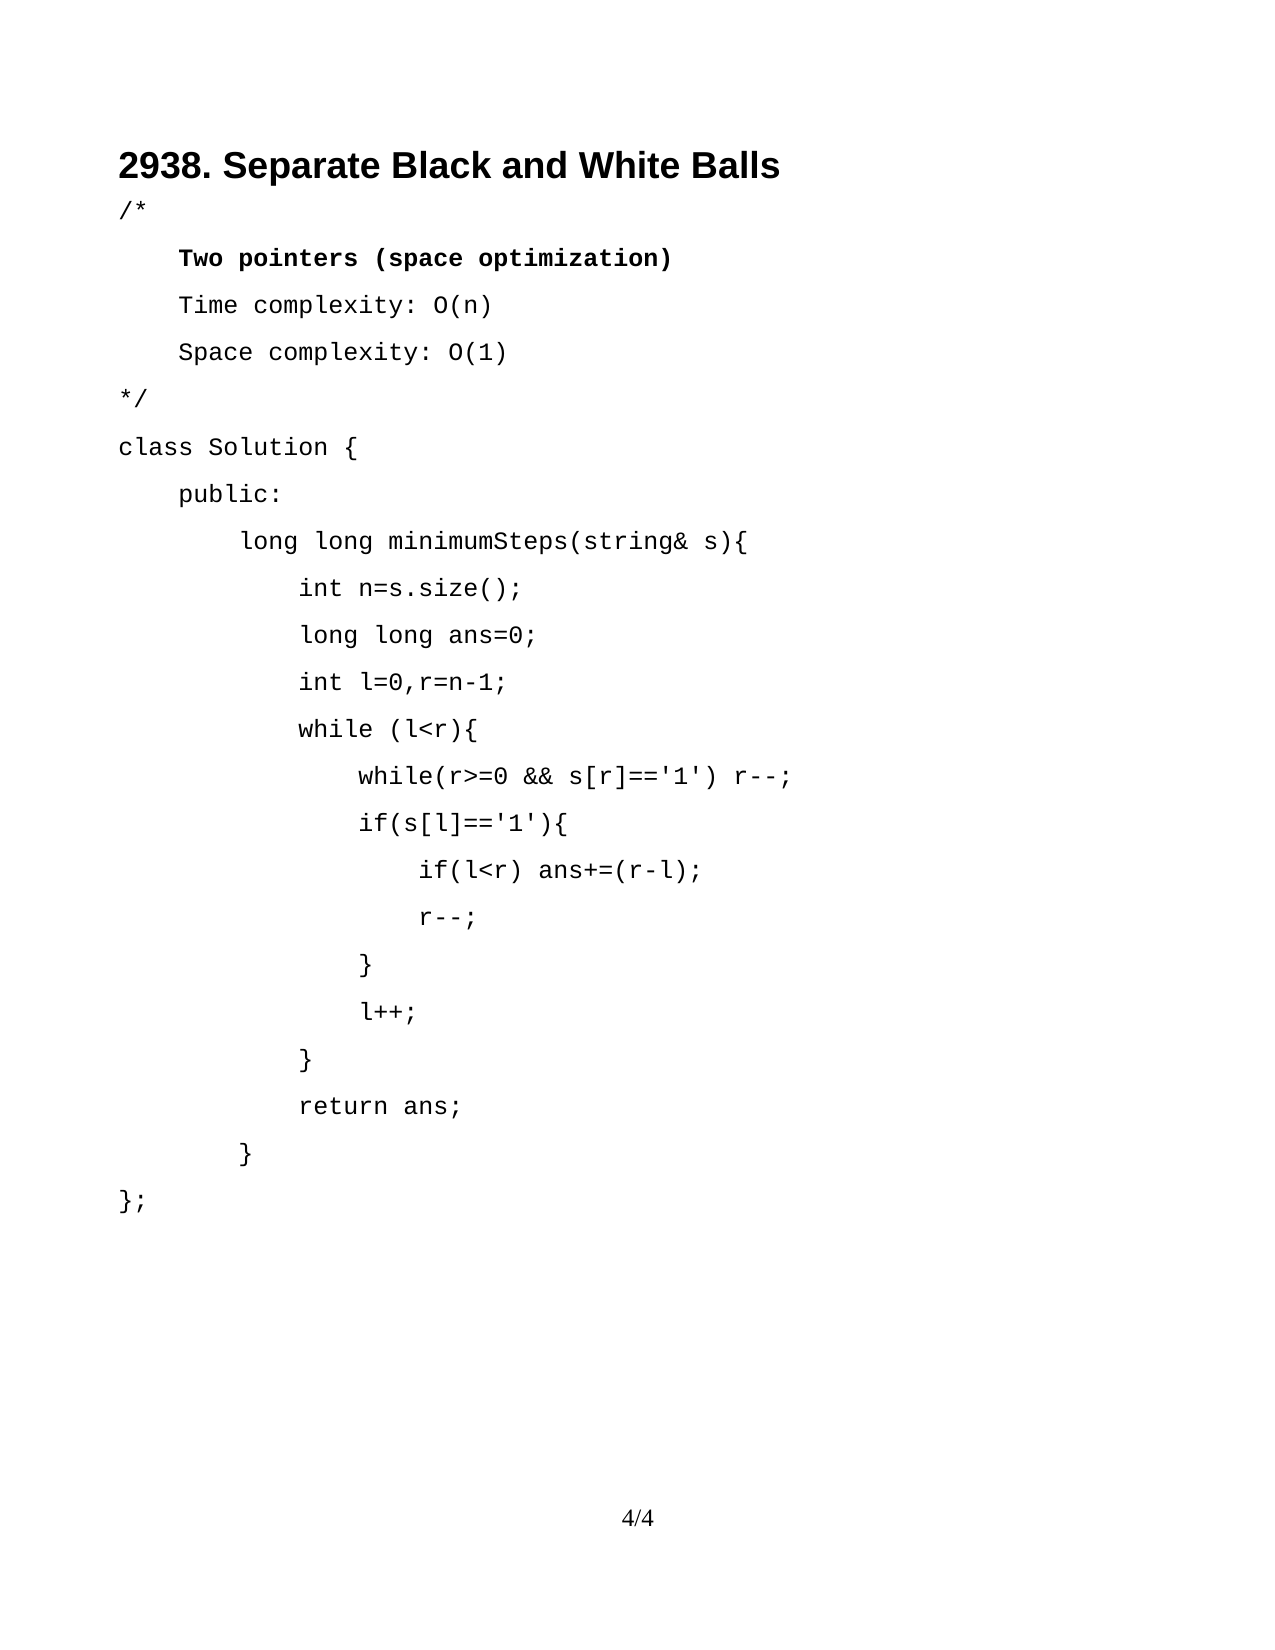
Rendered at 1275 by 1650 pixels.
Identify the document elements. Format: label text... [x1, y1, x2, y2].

text int n=s.size(); [118, 575, 1157, 604]
text if(s[l]=='1'){ [118, 811, 1157, 839]
text long long minimumSteps(string& s){ [118, 528, 1157, 557]
text Two pointers (space optimization) [118, 246, 1157, 274]
text } [118, 1046, 1157, 1074]
text /* [118, 199, 1157, 227]
text }; [118, 1187, 1157, 1216]
text while(r>=0 && s[r]=='1') r--; [118, 764, 1157, 792]
text } [118, 1140, 1157, 1169]
text r--; [118, 905, 1157, 933]
text int l=0,r=n-1; [118, 669, 1157, 698]
subtitle 2938. Separate Black and White Balls [118, 143, 1157, 186]
text public: [118, 481, 1157, 509]
text while (l<r){ [118, 717, 1157, 745]
text return ans; [118, 1093, 1157, 1122]
text Time complexity: O(n) [118, 293, 1157, 321]
text Space complexity: O(1) [118, 340, 1157, 368]
text if(l<r) ans+=(r-l); [118, 858, 1157, 886]
text } [118, 952, 1157, 980]
text class Solution { [118, 434, 1157, 462]
text l++; [118, 999, 1157, 1027]
text long long ans=0; [118, 622, 1157, 651]
text */ [118, 387, 1157, 415]
